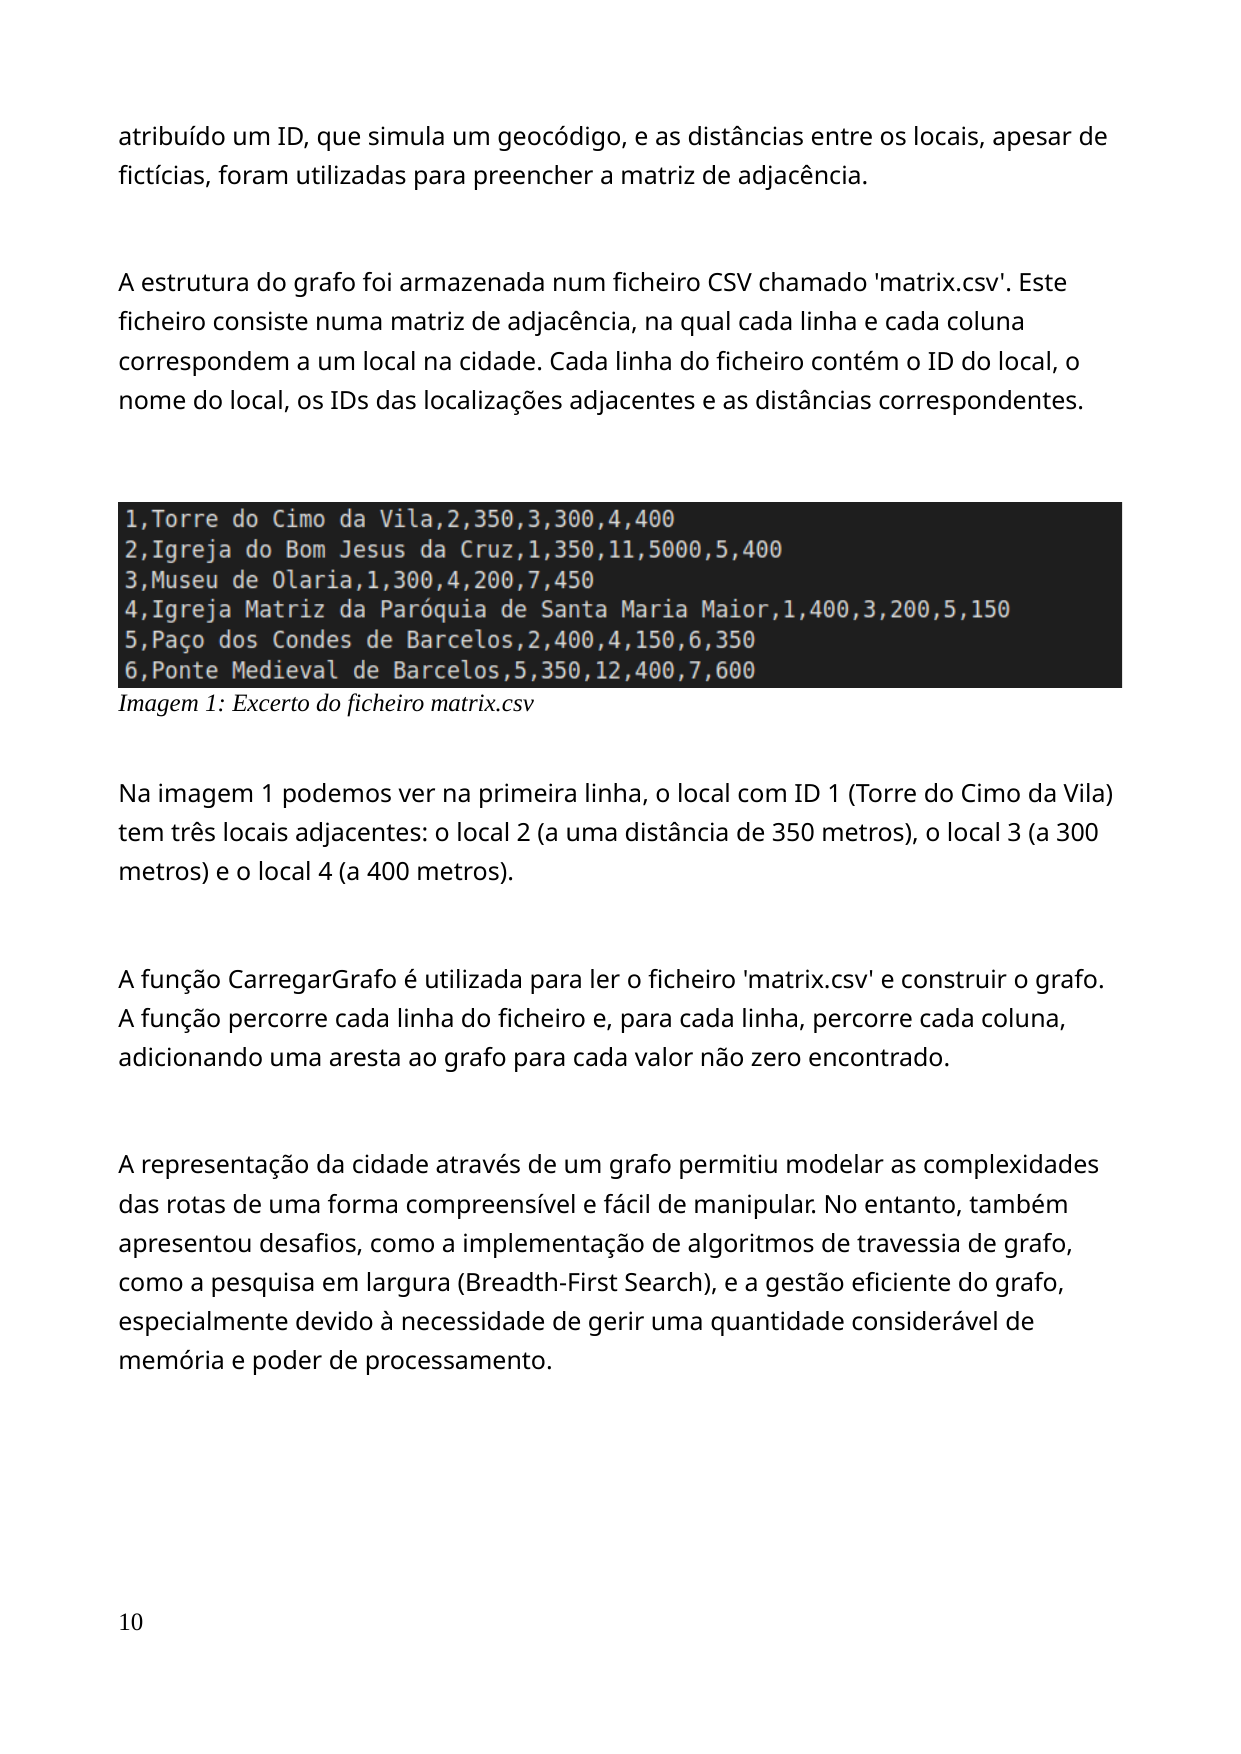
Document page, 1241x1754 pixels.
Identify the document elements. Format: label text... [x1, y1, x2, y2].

text Na imagem 1 podemos ver na primeira linha, o local com ID 1 (Torre do Cimo da Vila) tem três locais adjacentes: o local 2 (a uma distância de 350 metros), o local 3 (a 300 metros) e o local 4 (a 400 metros). [118, 776, 1122, 888]
text A representação da cidade através de um grafo permitiu modelar as complexidades das rotas de uma forma compreensível e fácil de manipular. No entanto, também apresentou desafios, como a implementação de algoritmos de travessia de grafo, como a pesquisa em largura (Breadth-First Search), e a gestão eficiente do grafo, especialmente devido à necessidade de gerir uma quantidade considerável de memória e poder de processamento. [118, 1147, 1122, 1377]
text atribuído um ID, que simula um geocódigo, e as distâncias entre os locais, apesar de fictícias, foram utilizadas para preencher a matriz de adjacência. [118, 118, 1122, 191]
text A estrutura do grafo foi armazenada num ficheiro CSV chamado 'matrix.csv'. Este ficheiro consiste numa matriz de adjacência, na qual cada linha e cada coluna correspondem a um local na cidade. Cada linha do ficheiro contém o ID do local, o nome do local, os IDs das localizações adjacentes e as distâncias correspondentes. [118, 265, 1122, 416]
text A função CarregarGrafo é utilizada para ler o ficheiro 'matrix.csv' e construir o grafo. A função percorre cada linha do ficheiro e, para cada linha, percorre cada coluna, adicionando uma aresta ao grafo para cada valor não zero encontrado. [118, 961, 1122, 1074]
text Imagem 1: Excerto do ficheiro matrix.csv [118, 688, 1122, 717]
picture [118, 502, 1123, 688]
